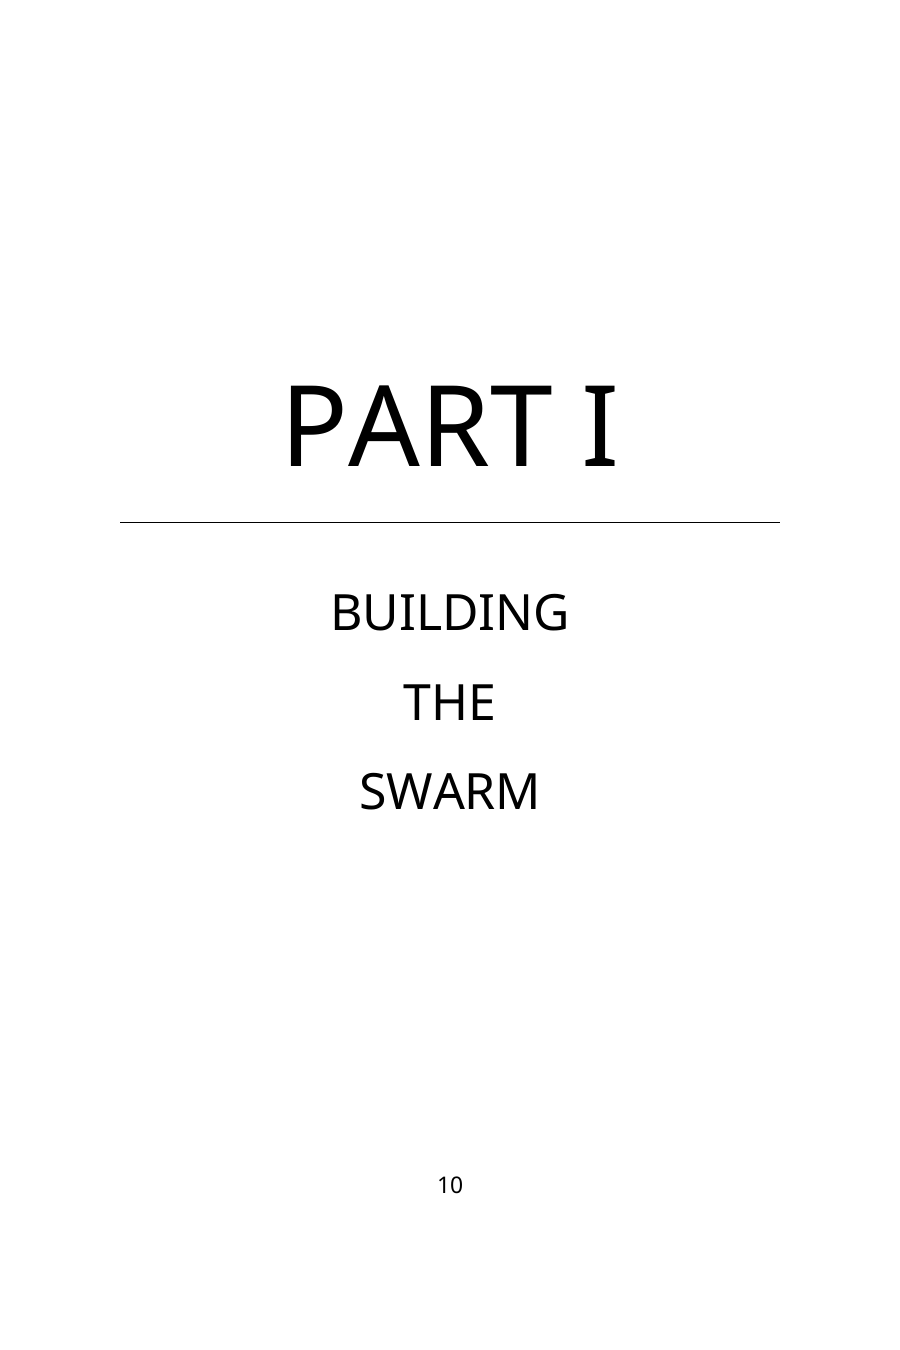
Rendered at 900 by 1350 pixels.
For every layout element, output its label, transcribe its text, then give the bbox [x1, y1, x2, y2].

text BUILDING [120, 577, 780, 646]
text PART I [120, 346, 780, 522]
text SWARM [120, 756, 780, 824]
text THE [120, 667, 780, 735]
